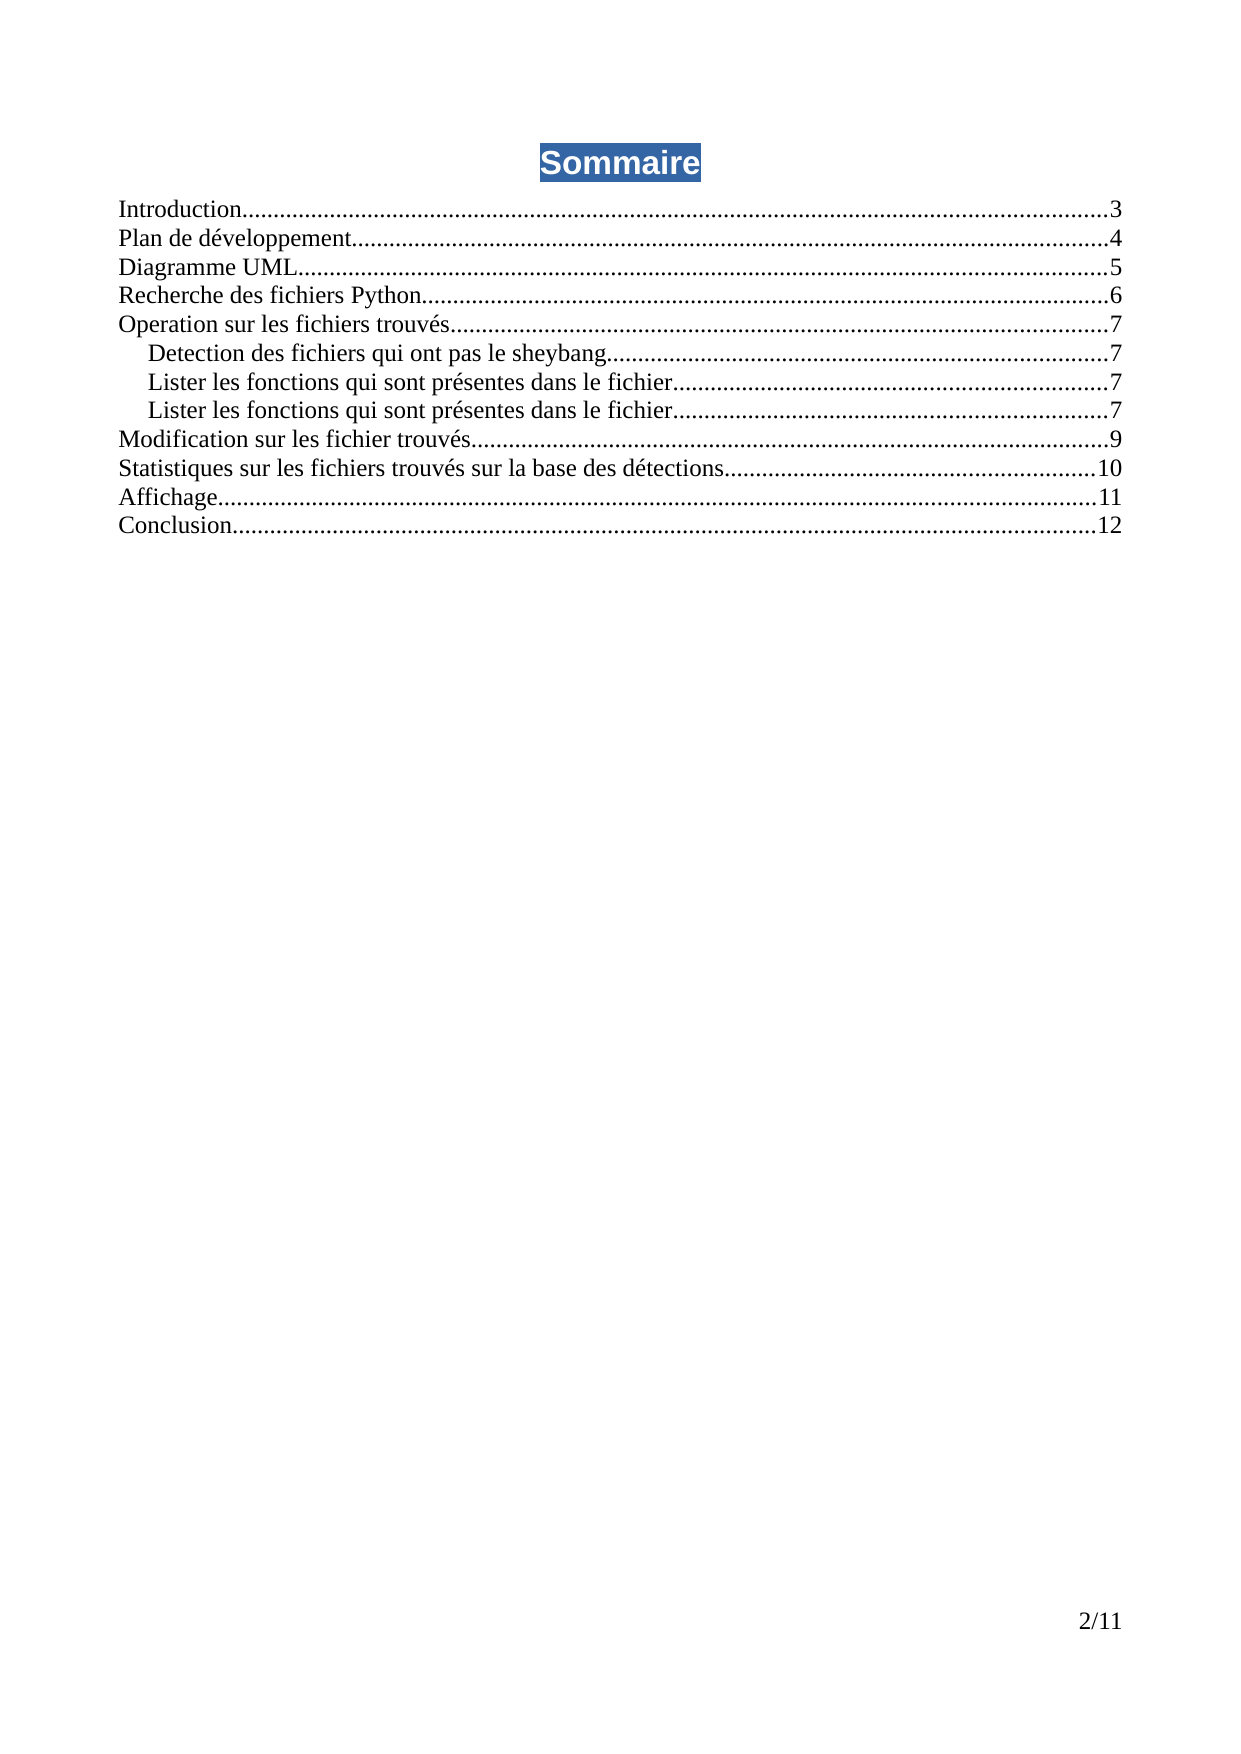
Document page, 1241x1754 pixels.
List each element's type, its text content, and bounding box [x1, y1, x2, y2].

text Detection des fichiers qui ont pas le sheybang 7 [148, 338, 1122, 367]
text Introduction 3 [118, 194, 1122, 223]
text Conclusion 12 [118, 510, 1122, 539]
text Diagramme UML 5 [118, 252, 1122, 280]
text Affichage 11 [118, 482, 1122, 510]
text Lister les fonctions qui sont présentes dans le fichier 7 [148, 395, 1122, 424]
text Recherche des fichiers Python 6 [118, 280, 1122, 309]
text Statistiques sur les fichiers trouvés sur la base des détections 10 [118, 453, 1122, 482]
text Plan de développement 4 [118, 223, 1122, 252]
text Lister les fonctions qui sont présentes dans le fichier 7 [148, 367, 1122, 395]
text Operation sur les fichiers trouvés 7 [118, 309, 1122, 338]
subtitle Sommaire [118, 143, 540, 182]
text Modification sur les fichier trouvés 9 [118, 424, 1122, 453]
subtitle Sommaire [701, 143, 1122, 182]
